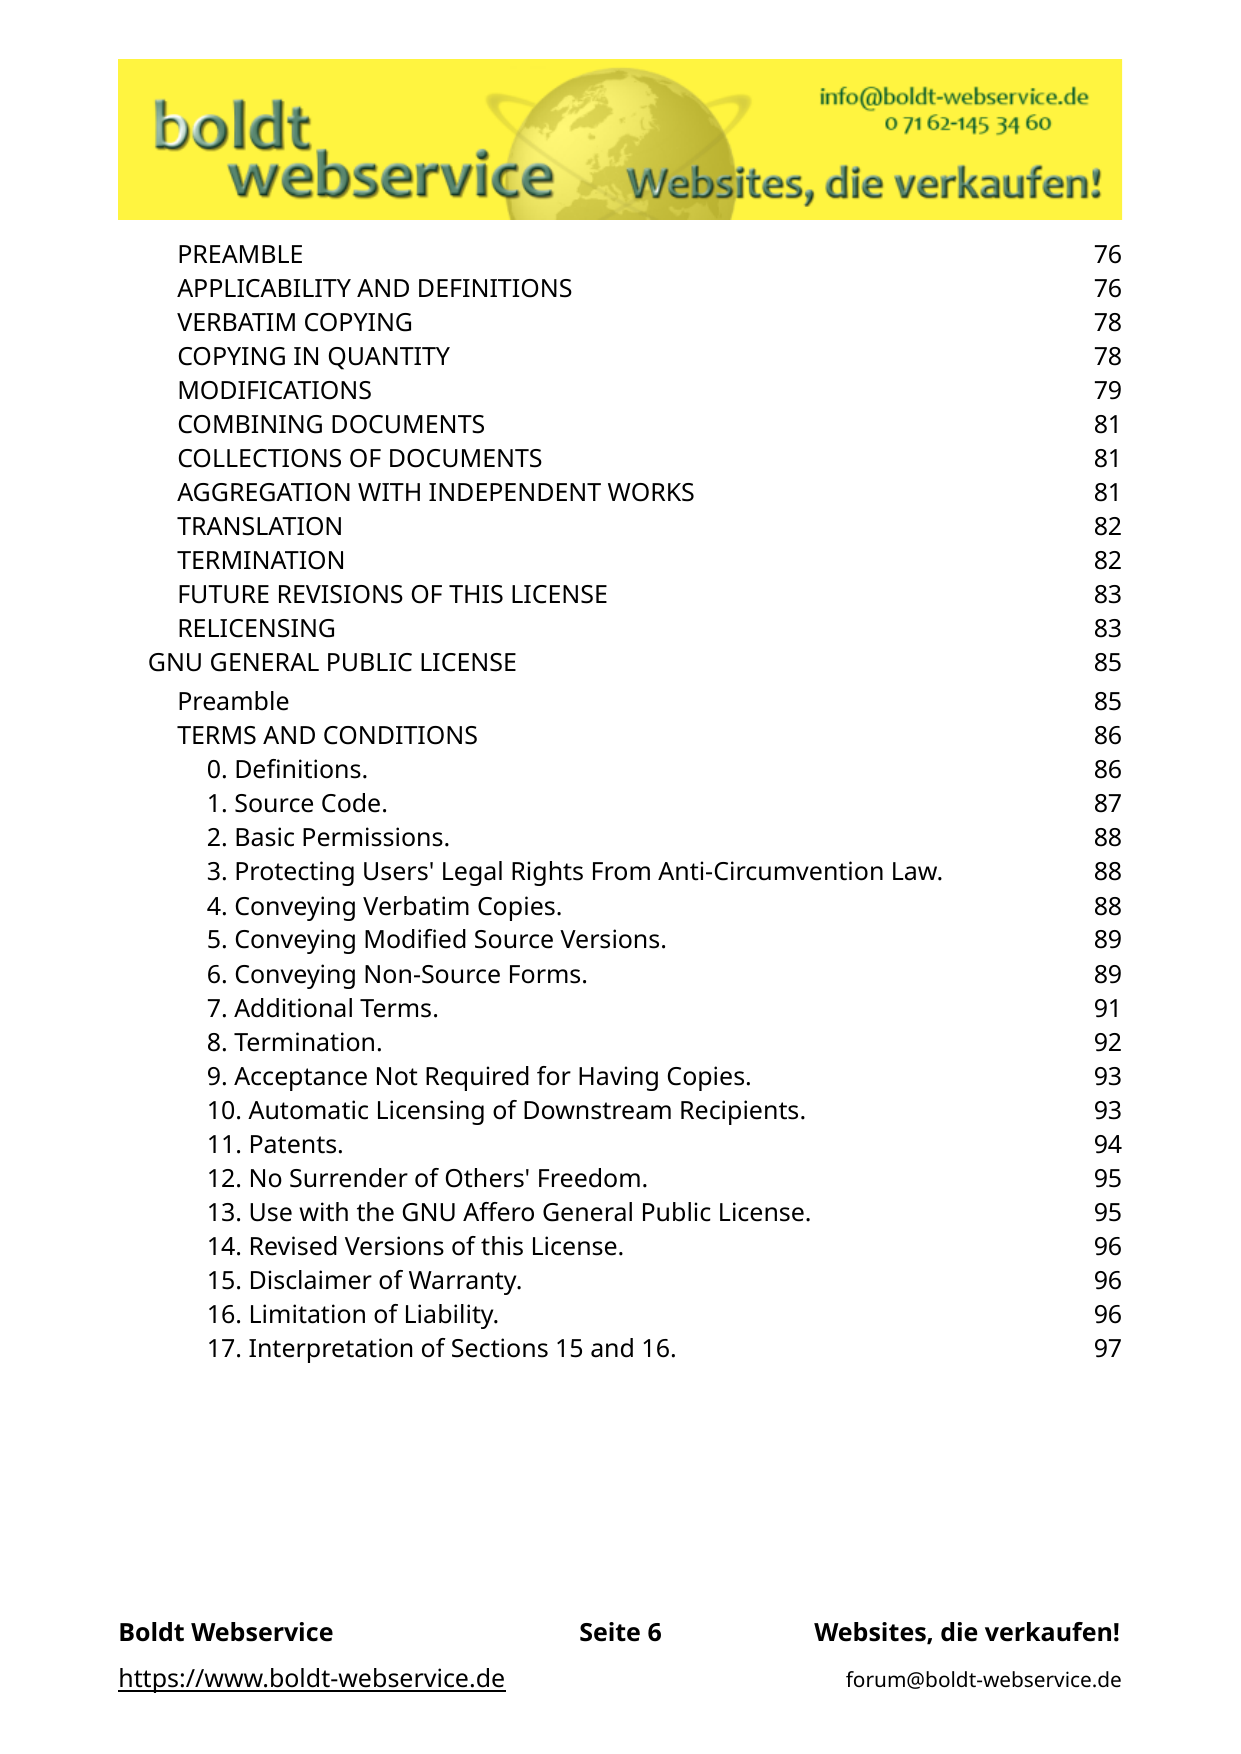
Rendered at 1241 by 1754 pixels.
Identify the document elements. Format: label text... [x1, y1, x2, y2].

text COPYING IN QUANTITY 78 [177, 338, 1122, 372]
text APPLICABILITY AND DEFINITIONS 76 [177, 270, 1122, 304]
text COMBINING DOCUMENTS 81 [177, 407, 1122, 441]
text 1. Source Code. 87 [207, 786, 1122, 820]
text COLLECTIONS OF DOCUMENTS 81 [177, 441, 1122, 475]
text 6. Conveying Non-Source Forms. 89 [207, 956, 1122, 990]
text 7. Additional Terms. 91 [207, 990, 1122, 1024]
text 0. Definitions. 86 [207, 752, 1122, 786]
text 14. Revised Versions of this License. 96 [207, 1229, 1122, 1263]
text TRANSLATION 82 [177, 509, 1122, 543]
text 4. Conveying Verbatim Copies. 88 [207, 888, 1122, 922]
text 11. Patents. 94 [207, 1127, 1122, 1161]
text 8. Termination. 92 [207, 1024, 1122, 1058]
text VERBATIM COPYING 78 [177, 304, 1122, 338]
text 3. Protecting Users' Legal Rights From Anti-Circumvention Law. 88 [207, 854, 1122, 888]
text 2. Basic Permissions. 88 [207, 820, 1122, 854]
text TERMINATION 82 [177, 543, 1122, 577]
text 12. No Surrender of Others' Freedom. 95 [207, 1161, 1122, 1195]
text Preamble 85 [177, 684, 1122, 718]
text AGGREGATION WITH INDEPENDENT WORKS 81 [177, 475, 1122, 509]
text 5. Conveying Modified Source Versions. 89 [207, 922, 1122, 956]
text FUTURE REVISIONS OF THIS LICENSE 83 [177, 577, 1122, 611]
text 17. Interpretation of Sections 15 and 16. 97 [207, 1331, 1122, 1365]
text 13. Use with the GNU Affero General Public License. 95 [207, 1195, 1122, 1229]
text 9. Acceptance Not Required for Having Copies. 93 [207, 1058, 1122, 1092]
text RELICENSING 83 [177, 611, 1122, 645]
text TERMS AND CONDITIONS 86 [177, 718, 1122, 752]
picture [118, 59, 1123, 220]
text PREAMBLE 76 [177, 236, 1122, 270]
text GNU GENERAL PUBLIC LICENSE 85 [148, 645, 1122, 679]
text 15. Disclaimer of Warranty. 96 [207, 1263, 1122, 1297]
text 16. Limitation of Liability. 96 [207, 1297, 1122, 1331]
text MODIFICATIONS 79 [177, 372, 1122, 407]
text 10. Automatic Licensing of Downstream Recipients. 93 [207, 1092, 1122, 1127]
